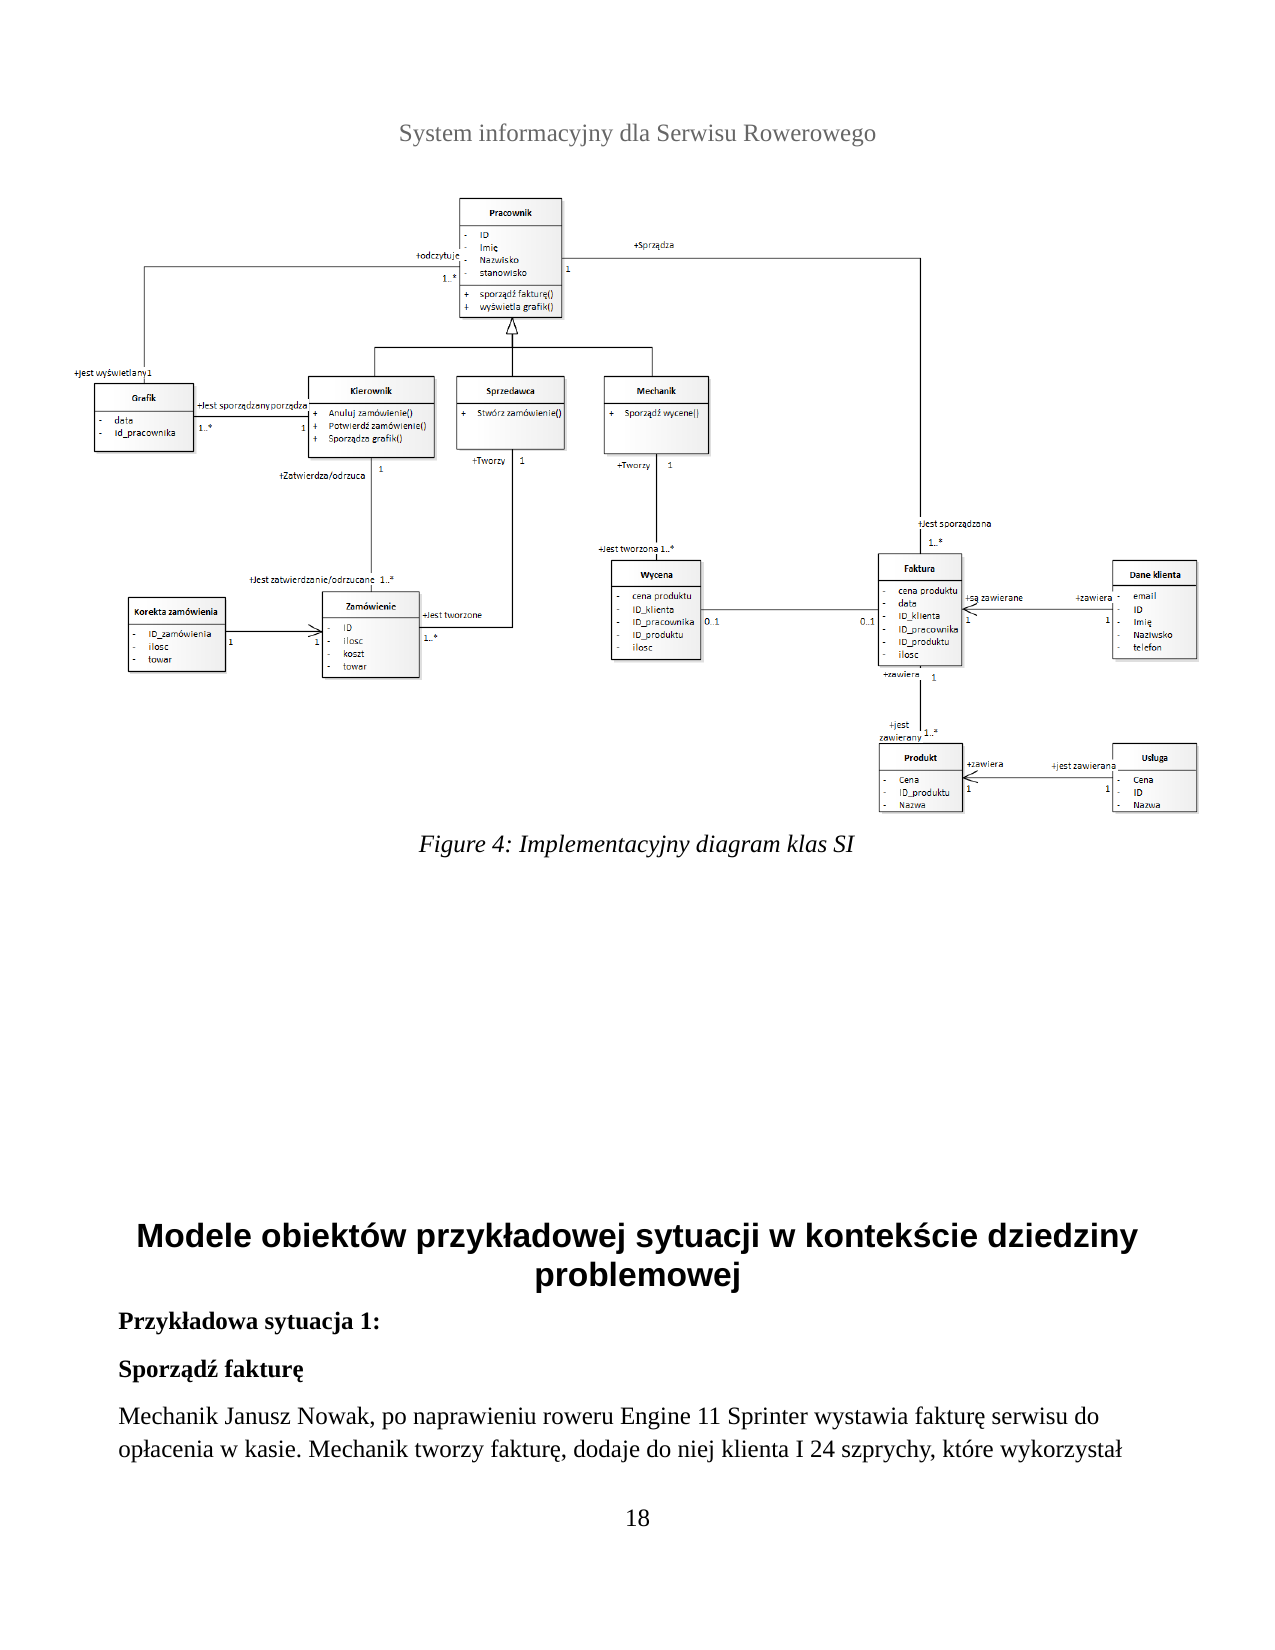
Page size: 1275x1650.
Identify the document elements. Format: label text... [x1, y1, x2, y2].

text Przykładowa sytuacja 1: [118, 1306, 1157, 1335]
text Mechanik Janusz Nowak, po naprawieniu roweru Engine 11 Sprinter wystawia fakturę serwisu do opłacenia w kasie. Mechanik tworzy fakturę, dodaje do niej klienta I 24 szprychy, które wykorzystał [118, 1401, 1157, 1463]
text Sporządź fakturę [118, 1354, 1157, 1382]
text Figure 4: Implementacyjny diagram klas SI [118, 830, 1157, 858]
picture [66, 188, 1209, 830]
subtitle Modele obiektów przykładowej sytuacji w kontekście dziedziny problemowej [118, 1216, 1157, 1293]
